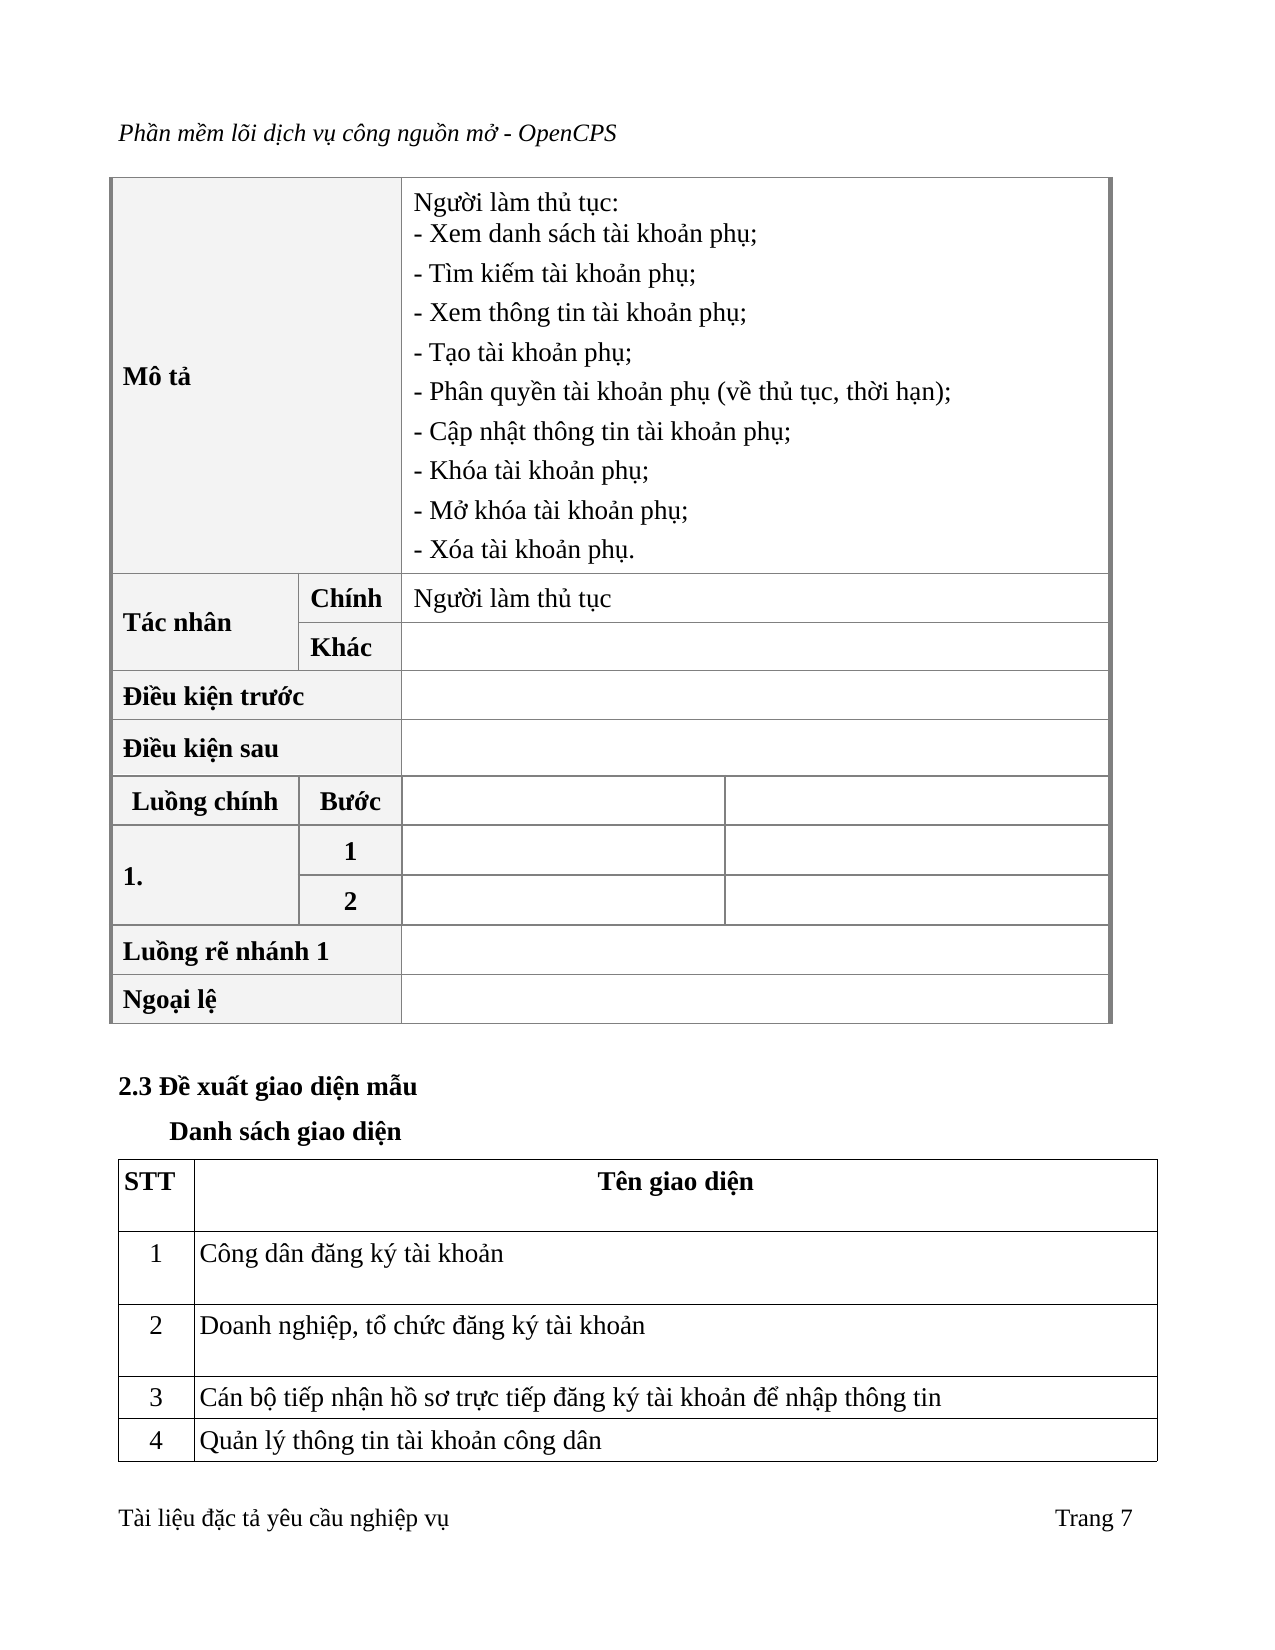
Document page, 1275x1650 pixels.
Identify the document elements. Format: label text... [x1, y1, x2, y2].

table_cell [402, 926, 1108, 974]
table_cell Người làm thủ tục: - Xem danh sách tài khoản phụ; - Tìm kiếm tài khoản phụ; - Xem thông tin tài khoản phụ; - Tạo tài khoản phụ; - Phân quyền tài khoản phụ (về thủ tục, thời hạn); - Cập nhật thông tin tài khoản phụ; - Khóa tài khoản phụ; - Mở khóa tài khoản phụ; - Xóa tài khoản phụ. [402, 178, 1108, 573]
table_cell 2 [119, 1305, 194, 1376]
table_cell [402, 720, 1108, 774]
table_header Tên giao diện [195, 1160, 1157, 1231]
table_cell Luồng rẽ nhánh 1 [113, 926, 401, 974]
table_header STT [119, 1160, 194, 1231]
table_cell 1 [300, 826, 401, 874]
table_cell [403, 777, 724, 824]
table_cell [726, 826, 1108, 874]
table_cell [726, 876, 1108, 924]
table_cell Cán bộ tiếp nhận hồ sơ trực tiếp đăng ký tài khoản để nhập thông tin [195, 1377, 1157, 1418]
table_cell 1 [119, 1232, 194, 1303]
table_cell 3 [119, 1377, 194, 1418]
subtitle Danh sách giao diện [169, 1115, 1157, 1147]
table_cell Điều kiện trước [113, 671, 401, 719]
table_cell Doanh nghiệp, tổ chức đăng ký tài khoản [195, 1305, 1157, 1376]
table_cell Quản lý thông tin tài khoản công dân [195, 1419, 1157, 1461]
table_cell Người làm thủ tục [402, 574, 1108, 622]
table_cell Luồng chính [113, 777, 298, 824]
table_cell [726, 777, 1108, 824]
table_cell Bước [300, 777, 401, 824]
table_cell 2 [300, 876, 401, 924]
table_cell Công dân đăng ký tài khoản [195, 1232, 1157, 1303]
table_cell 1. [113, 826, 298, 924]
table_cell Điều kiện sau [113, 720, 401, 774]
table_cell [402, 975, 1108, 1023]
table_cell Khác [299, 623, 401, 670]
subtitle 2.3 Đề xuất giao diện mẫu [118, 1070, 1157, 1101]
table_cell Ngoại lệ [113, 975, 401, 1023]
table_cell [402, 671, 1108, 719]
table_cell Chính [299, 574, 401, 622]
table_cell [403, 826, 724, 874]
table_cell Mô tả [113, 178, 401, 573]
table_cell Tác nhân [113, 574, 298, 670]
table_cell [402, 623, 1108, 670]
table_cell [403, 876, 724, 924]
table_cell 4 [119, 1419, 194, 1461]
